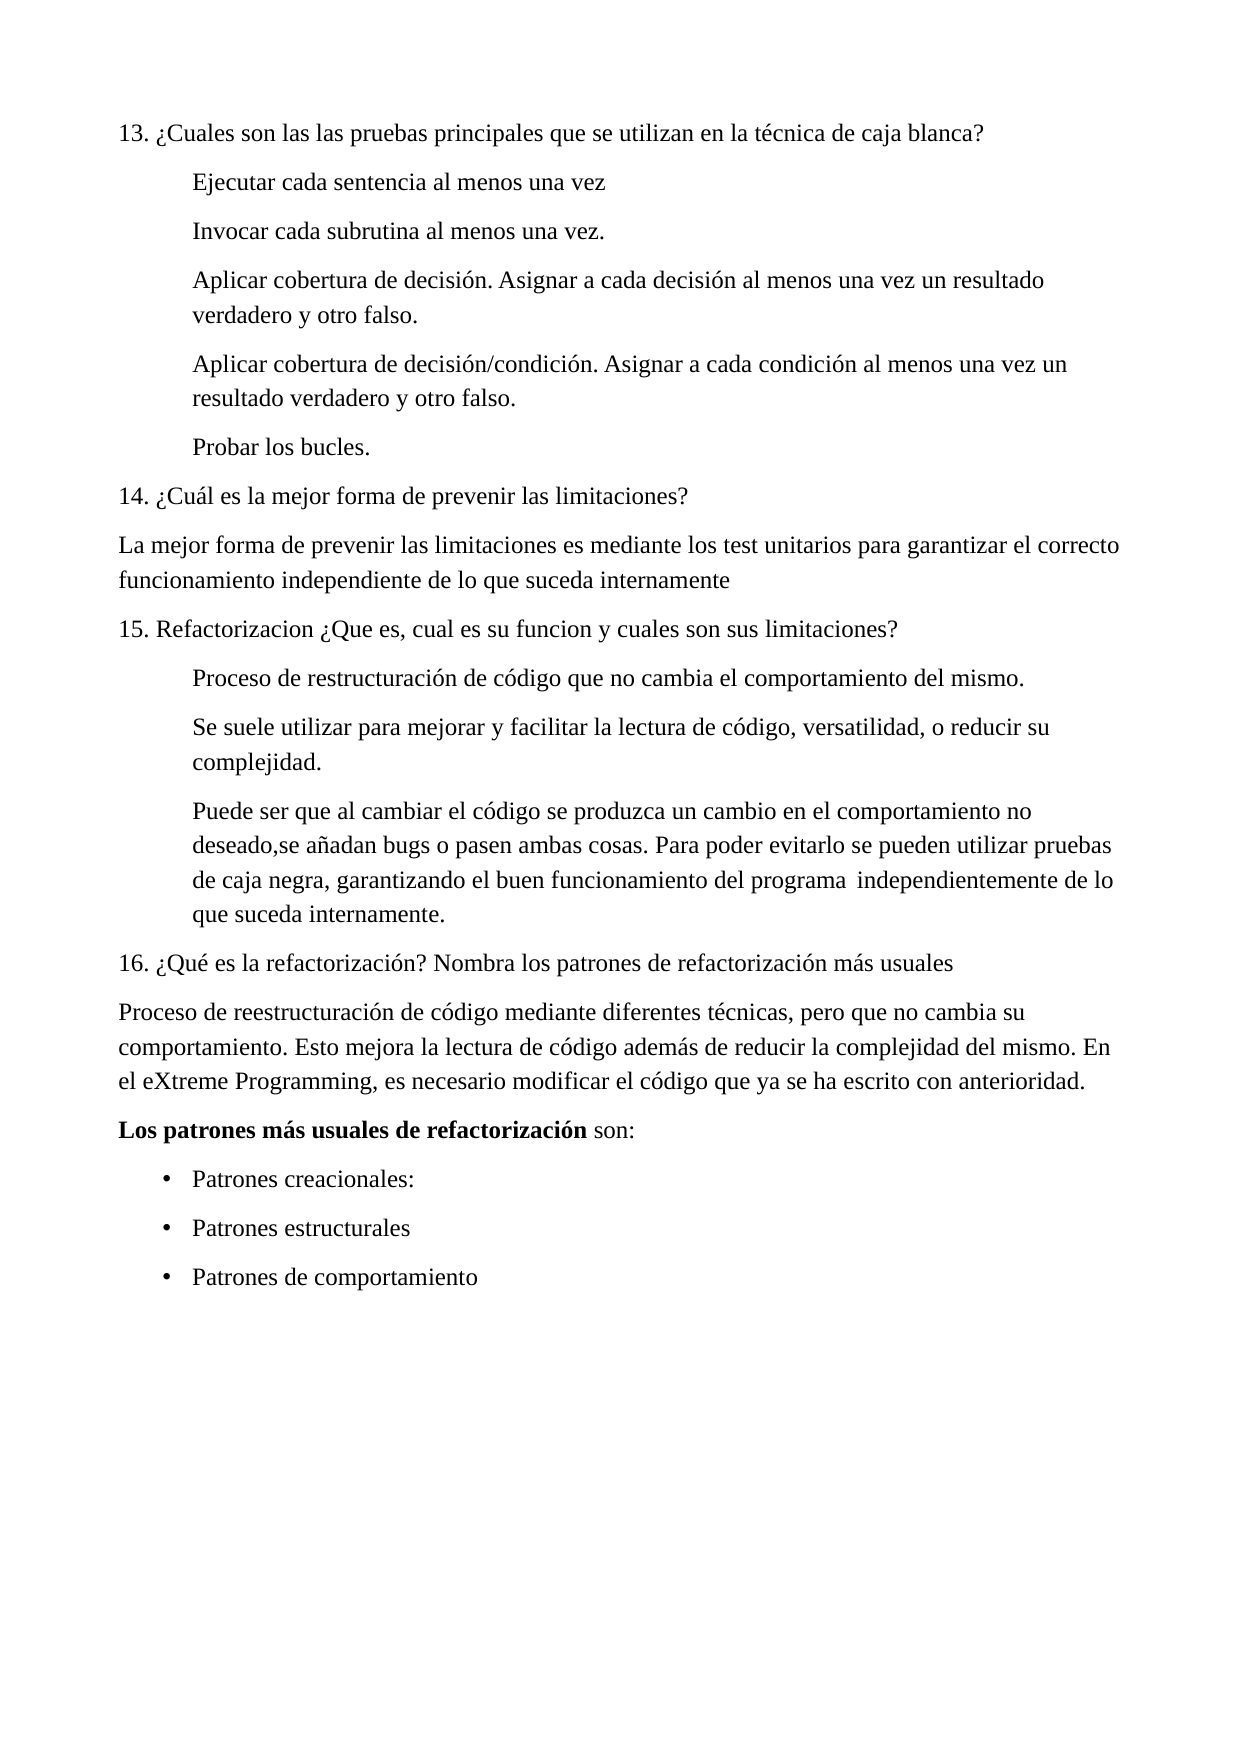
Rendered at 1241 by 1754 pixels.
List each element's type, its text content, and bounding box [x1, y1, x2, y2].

list Patrones creacionales: [162, 1164, 1122, 1193]
text Aplicar cobertura de decisión. Asignar a cada decisión al menos una vez un resultado verdadero y otro falso. [118, 265, 1122, 328]
text Los patrones más usuales de refactorización son: [118, 1115, 1122, 1144]
text 13. ¿Cuales son las las pruebas principales que se utilizan en la técnica de caja blanca? [118, 118, 1122, 147]
list Patrones de comportamiento [162, 1262, 1122, 1291]
text Invocar cada subrutina al menos una vez. [118, 216, 1122, 245]
text Puede ser que al cambiar el código se produzca un cambio en el comportamiento no deseado,se añadan bugs o pasen ambas cosas. Para poder evitarlo se pueden utilizar pruebas de caja negra, garantizando el buen funcionamiento del programa independientemente de lo que suceda internamente. [118, 796, 1122, 928]
text Se suele utilizar para mejorar y facilitar la lectura de código, versatilidad, o reducir su complejidad. [118, 712, 1122, 775]
text Proceso de reestructuración de código mediante diferentes técnicas, pero que no cambia su comportamiento. Esto mejora la lectura de código además de reducir la complejidad del mismo. En el eXtreme Programming, es necesario modificar el código que ya se ha escrito con anterioridad. [118, 997, 1122, 1095]
text 16. ¿Qué es la refactorización? Nombra los patrones de refactorización más usuales [118, 948, 1122, 977]
text Aplicar cobertura de decisión/condición. Asignar a cada condición al menos una vez un resultado verdadero y otro falso. [118, 349, 1122, 412]
text Ejecutar cada sentencia al menos una vez [118, 167, 1122, 196]
text Proceso de restructuración de código que no cambia el comportamiento del mismo. [118, 663, 1122, 692]
text 15. Refactorizacion ¿Que es, cual es su funcion y cuales son sus limitaciones? [118, 614, 1122, 643]
text Probar los bucles. [118, 432, 1122, 461]
text 14. ¿Cuál es la mejor forma de prevenir las limitaciones? [118, 481, 1122, 510]
list Patrones estructurales [162, 1213, 1122, 1242]
text La mejor forma de prevenir las limitaciones es mediante los test unitarios para garantizar el correcto funcionamiento independiente de lo que suceda internamente [118, 531, 1122, 594]
